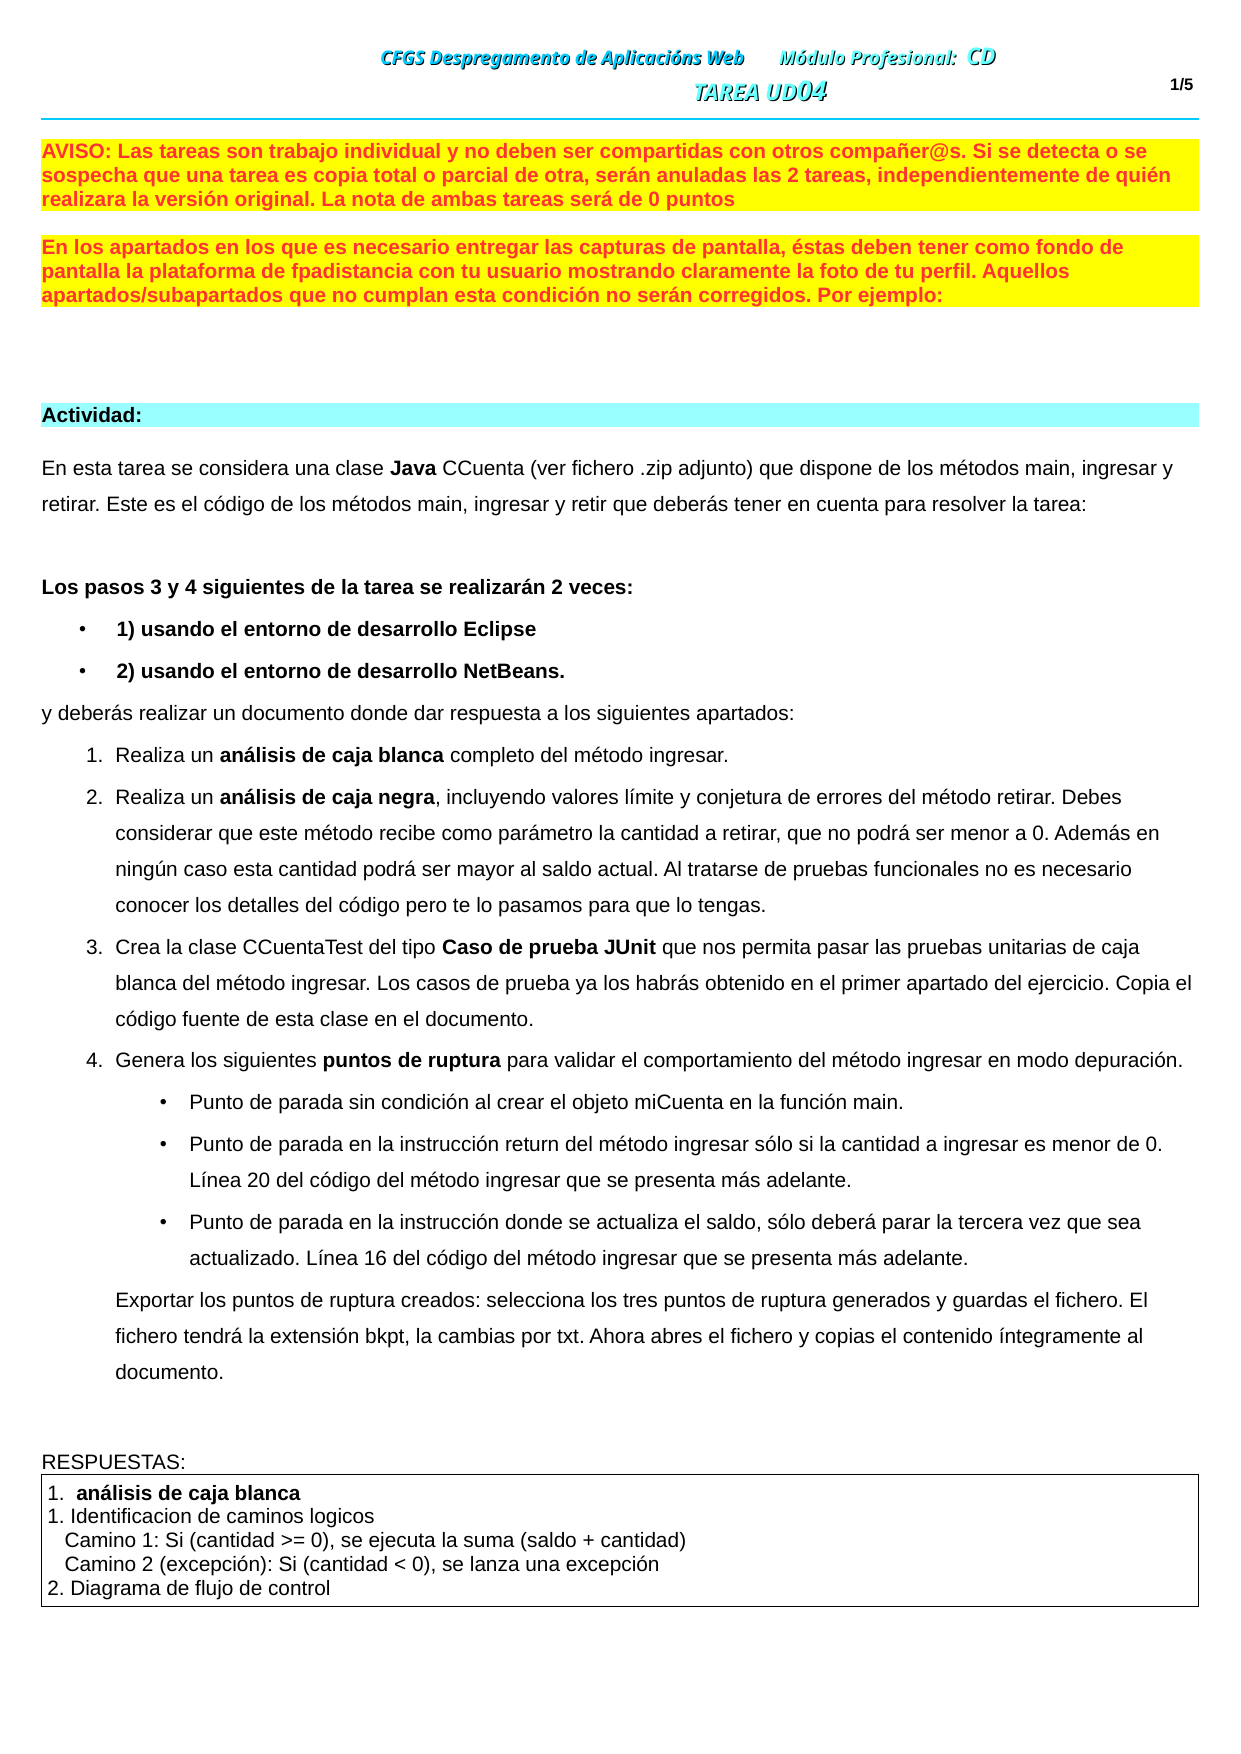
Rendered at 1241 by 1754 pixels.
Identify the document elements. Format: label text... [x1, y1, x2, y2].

text Actividad: [41, 403, 1199, 427]
list Exportar los puntos de ruptura creados: selecciona los tres puntos de ruptura generados y guardas el fichero. El fichero tendrá la extensión bkpt, la cambias por txt. Ahora abres el fichero y copias el contenido íntegramente al documento. [86, 1288, 1199, 1384]
list 1) usando el entorno de desarrollo Eclipse [79, 617, 1199, 641]
list Punto de parada en la instrucción return del método ingresar sólo si la cantidad a ingresar es menor de 0. Línea 20 del código del método ingresar que se presenta más adelante. [159, 1132, 1199, 1192]
list Punto de parada sin condición al crear el objeto miCuenta en la función main. [159, 1090, 1199, 1114]
list Realiza un análisis de caja negra, incluyendo valores límite y conjetura de errores del método retirar. Debes considerar que este método recibe como parámetro la cantidad a retirar, que no podrá ser menor a 0. Además en ningún caso esta cantidad podrá ser mayor al saldo actual. Al tratarse de pruebas funcionales no es necesario conocer los detalles del código pero te lo pasamos para que lo tengas. [86, 785, 1199, 917]
text RESPUESTAS: [41, 1449, 1199, 1473]
text En los apartados en los que es necesario entregar las capturas de pantalla, éstas deben tener como fondo de pantalla la plataforma de fpadistancia con tu usuario mostrando claramente la foto de tu perfil. Aquellos apartados/subapartados que no cumplan esta condición no serán corregidos. Por ejemplo: [41, 235, 1199, 307]
text AVISO: Las tareas son trabajo individual y no deben ser compartidas con otros compañer@s. Si se detecta o se sospecha que una tarea es copia total o parcial de otra, serán anuladas las 2 tareas, independientemente de quién realizara la versión original. La nota de ambas tareas será de 0 puntos [41, 139, 1199, 211]
list 2) usando el entorno de desarrollo NetBeans. [79, 659, 1199, 683]
list Genera los siguientes puntos de ruptura para validar el comportamiento del método ingresar en modo depuración. [86, 1048, 1199, 1072]
text En esta tarea se considera una clase Java CCuenta (ver fichero .zip adjunto) que dispone de los métodos main, ingresar y retirar. Este es el código de los métodos main, ingresar y retir que deberás tener en cuenta para resolver la tarea: [41, 456, 1199, 515]
list Crea la clase CCuentaTest del tipo Caso de prueba JUnit que nos permita pasar las pruebas unitarias de caja blanca del método ingresar. Los casos de prueba ya los habrás obtenido en el primer apartado del ejercicio. Copia el código fuente de esta clase en el documento. [86, 934, 1199, 1030]
text Los pasos 3 y 4 siguientes de la tarea se realizarán 2 veces: [41, 575, 1199, 599]
text y deberás realizar un documento donde dar respuesta a los siguientes apartados: [41, 701, 1199, 725]
table_header 1. análisis de caja blanca 1. Identificacion de caminos logicos Camino 1: Si (cantidad >= 0), se ejecuta la suma (saldo + cantidad) Camino 2 (excepción): Si (cantidad < 0), se lanza una excepción 2. Diagrama de flujo de control [42, 1475, 1198, 1606]
list Realiza un análisis de caja blanca completo del método ingresar. [86, 743, 1199, 767]
list Punto de parada en la instrucción donde se actualiza el saldo, sólo deberá parar la tercera vez que sea actualizado. Línea 16 del código del método ingresar que se presenta más adelante. [159, 1210, 1199, 1270]
